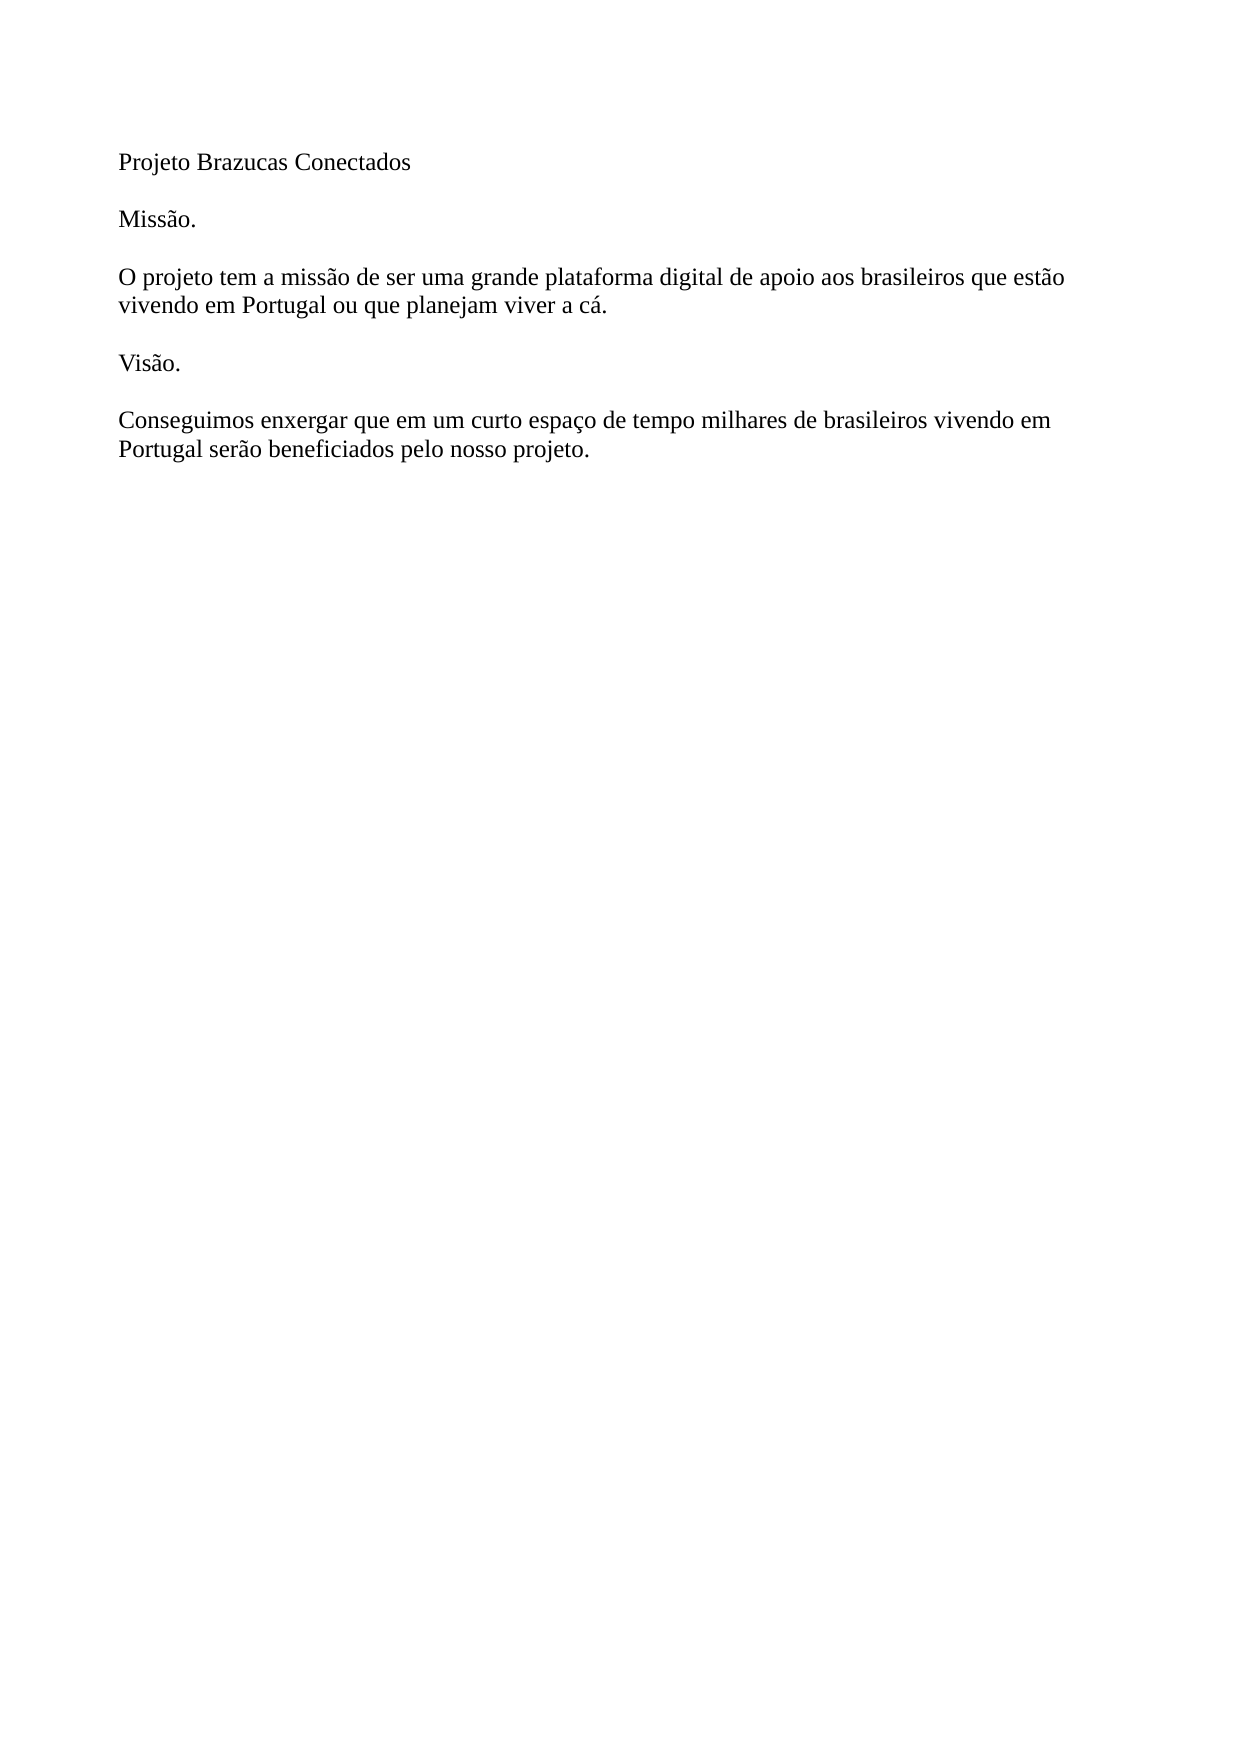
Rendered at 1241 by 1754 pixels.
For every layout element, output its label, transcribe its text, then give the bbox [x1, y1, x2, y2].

text O projeto tem a missão de ser uma grande plataforma digital de apoio aos brasileiros que estão vivendo em Portugal ou que planejam viver a cá. [118, 262, 1122, 319]
text Missão. [118, 204, 1122, 233]
text Projeto Brazucas Conectados [118, 147, 1122, 176]
text Visão. [118, 348, 1122, 377]
text Conseguimos enxergar que em um curto espaço de tempo milhares de brasileiros vivendo em Portugal serão beneficiados pelo nosso projeto. [118, 406, 1122, 463]
